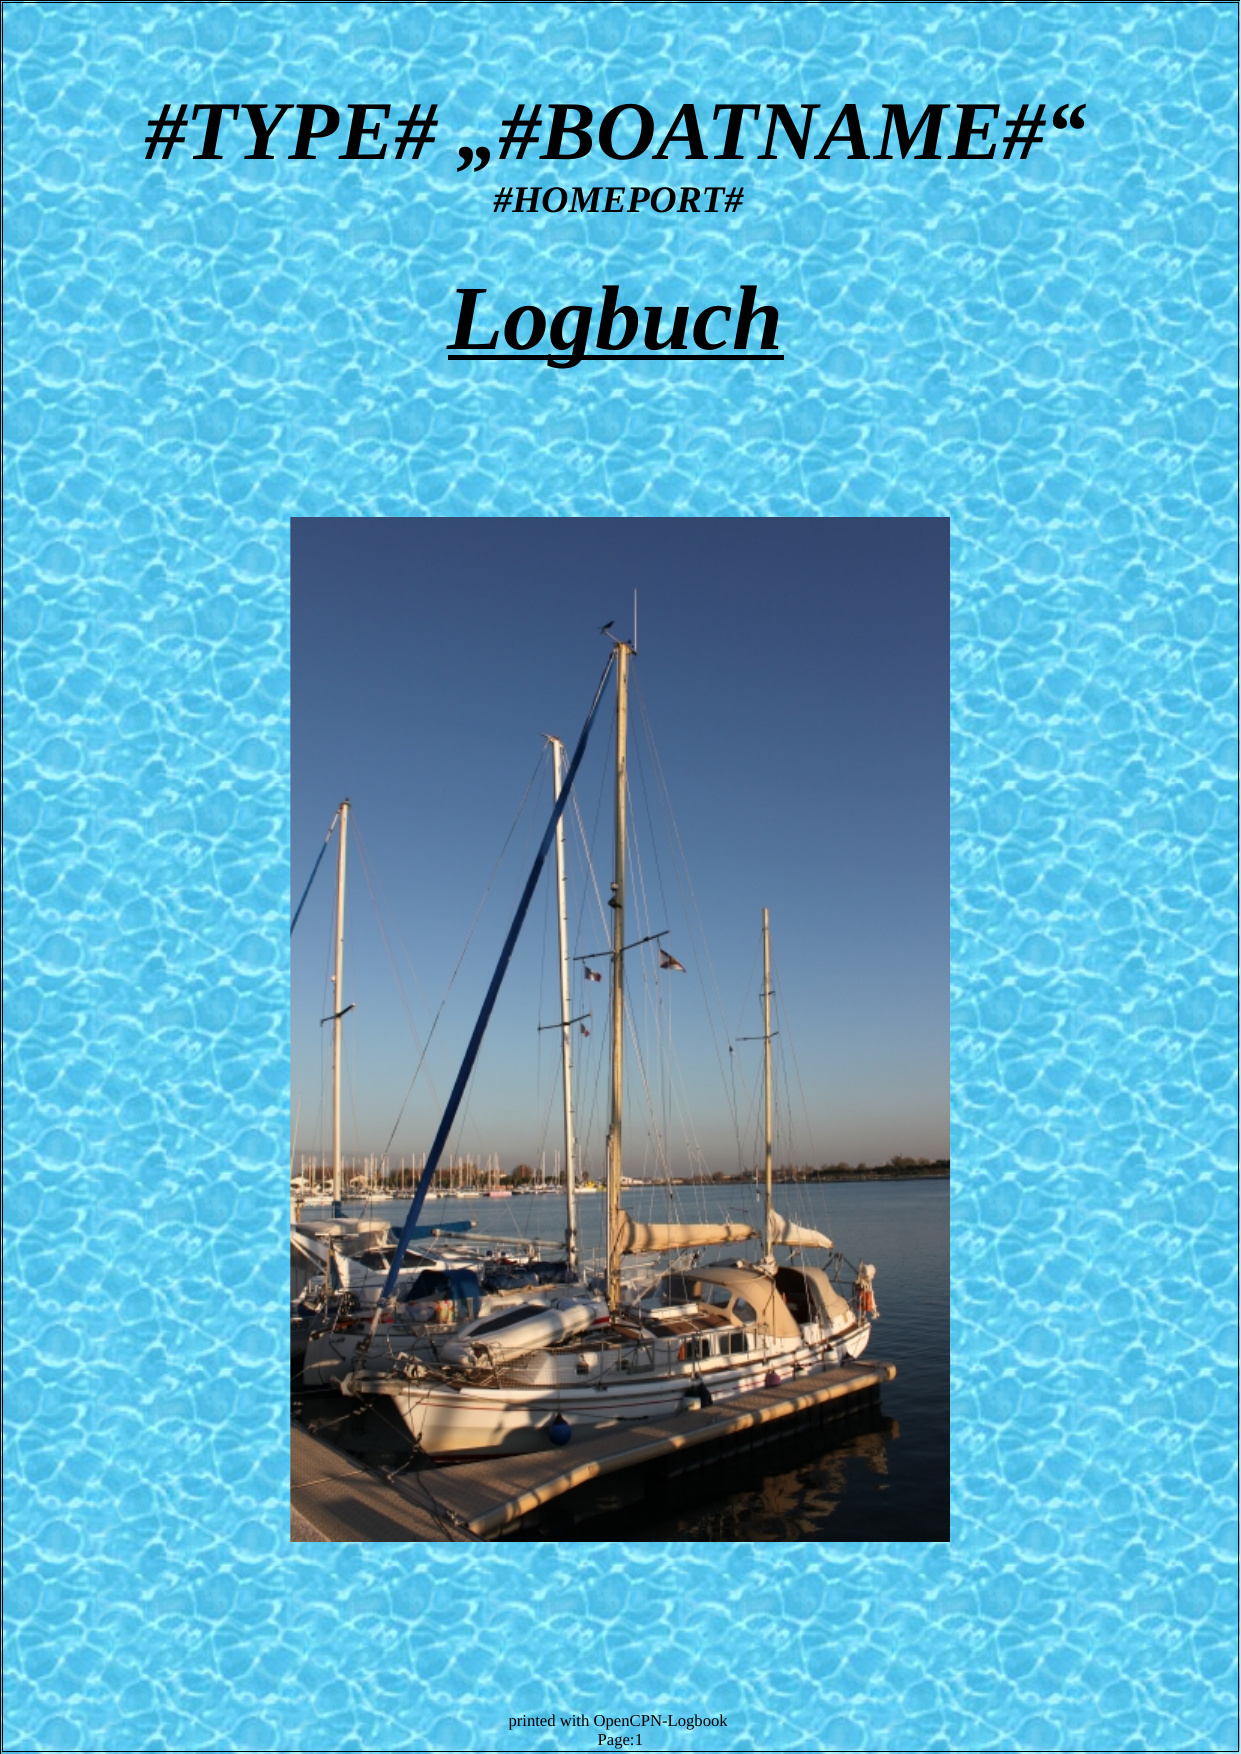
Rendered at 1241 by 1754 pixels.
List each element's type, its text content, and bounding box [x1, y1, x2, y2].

text #TYPE# „#BOATNAME#“ #HOMEPORT# [5, 82, 1235, 221]
picture [1, 1, 1240, 1754]
text Logbuch [5, 264, 1235, 369]
